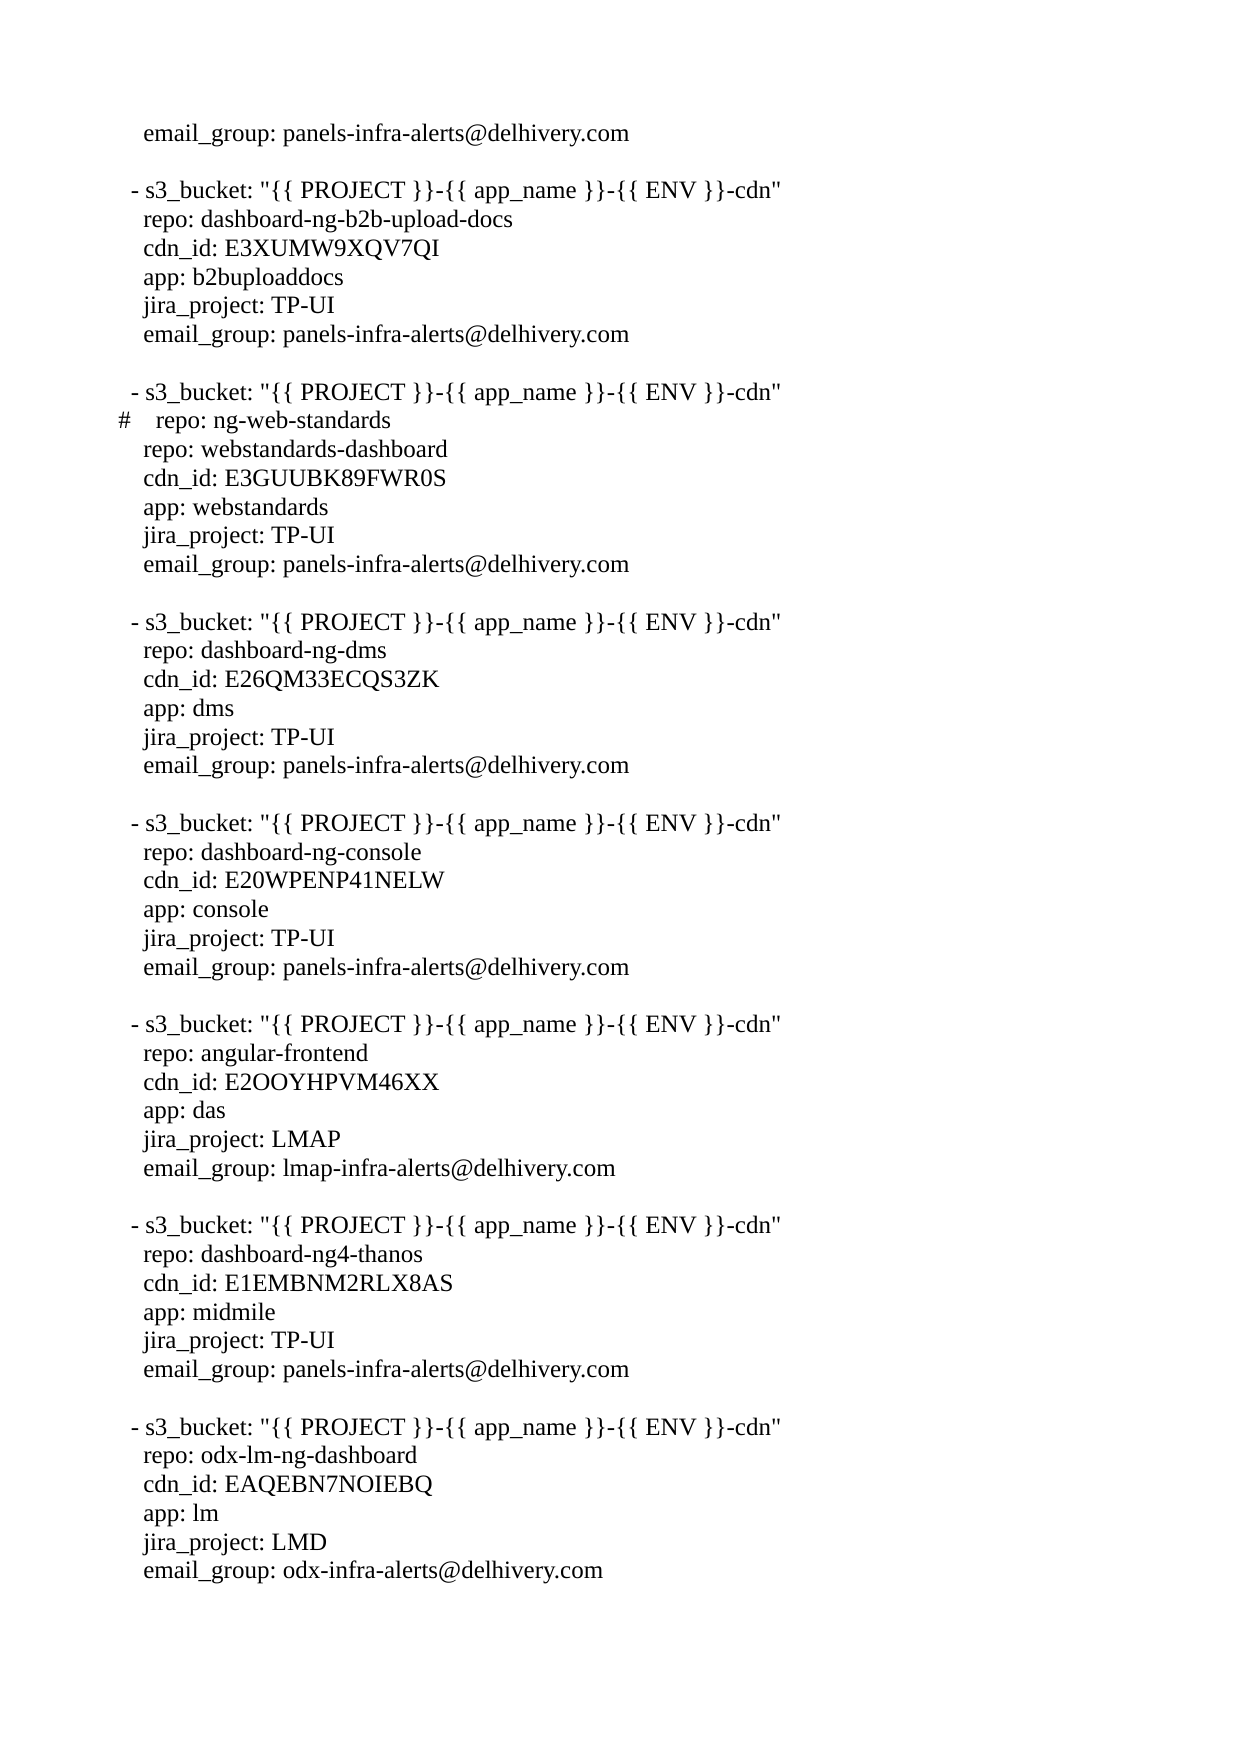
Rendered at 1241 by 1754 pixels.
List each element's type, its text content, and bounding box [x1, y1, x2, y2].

text jira_project: TP-UI [118, 291, 1122, 319]
text repo: odx-lm-ng-dashboard [118, 1441, 1122, 1469]
text - s3_bucket: "{{ PROJECT }}-{{ app_name }}-{{ ENV }}-cdn" [118, 808, 1122, 837]
text app: midmile [118, 1297, 1122, 1326]
text cdn_id: E3XUMW9XQV7QI [118, 233, 1122, 262]
text jira_project: TP-UI [118, 923, 1122, 952]
text app: b2buploaddocs [118, 262, 1122, 291]
text app: dms [118, 693, 1122, 722]
text email_group: panels-infra-alerts@delhivery.com [118, 118, 1122, 147]
text jira_project: LMD [118, 1527, 1122, 1556]
text jira_project: TP-UI [118, 1326, 1122, 1354]
text cdn_id: E1EMBNM2RLX8AS [118, 1268, 1122, 1297]
text app: das [118, 1096, 1122, 1124]
text app: lm [118, 1498, 1122, 1527]
text email_group: panels-infra-alerts@delhivery.com [118, 751, 1122, 779]
text cdn_id: E26QM33ECQS3ZK [118, 664, 1122, 693]
text repo: webstandards-dashboard [118, 434, 1122, 463]
text app: webstandards [118, 492, 1122, 521]
text cdn_id: E2OOYHPVM46XX [118, 1067, 1122, 1096]
text repo: dashboard-ng-console [118, 837, 1122, 866]
text email_group: panels-infra-alerts@delhivery.com [118, 952, 1122, 981]
text - s3_bucket: "{{ PROJECT }}-{{ app_name }}-{{ ENV }}-cdn" [118, 176, 1122, 204]
text jira_project: LMAP [118, 1124, 1122, 1153]
text repo: dashboard-ng-dms [118, 636, 1122, 664]
text cdn_id: EAQEBN7NOIEBQ [118, 1469, 1122, 1498]
text - s3_bucket: "{{ PROJECT }}-{{ app_name }}-{{ ENV }}-cdn" [118, 607, 1122, 636]
text email_group: lmap-infra-alerts@delhivery.com [118, 1153, 1122, 1182]
text jira_project: TP-UI [118, 722, 1122, 751]
text cdn_id: E3GUUBK89FWR0S [118, 463, 1122, 492]
text - s3_bucket: "{{ PROJECT }}-{{ app_name }}-{{ ENV }}-cdn" [118, 1009, 1122, 1038]
text app: console [118, 894, 1122, 923]
text # repo: ng-web-standards [118, 406, 1122, 434]
text - s3_bucket: "{{ PROJECT }}-{{ app_name }}-{{ ENV }}-cdn" [118, 377, 1122, 406]
text email_group: panels-infra-alerts@delhivery.com [118, 549, 1122, 578]
text cdn_id: E20WPENP41NELW [118, 866, 1122, 894]
text email_group: panels-infra-alerts@delhivery.com [118, 1354, 1122, 1383]
text repo: dashboard-ng4-thanos [118, 1239, 1122, 1268]
text repo: dashboard-ng-b2b-upload-docs [118, 204, 1122, 233]
text - s3_bucket: "{{ PROJECT }}-{{ app_name }}-{{ ENV }}-cdn" [118, 1211, 1122, 1239]
text - s3_bucket: "{{ PROJECT }}-{{ app_name }}-{{ ENV }}-cdn" [118, 1412, 1122, 1441]
text repo: angular-frontend [118, 1038, 1122, 1067]
text email_group: odx-infra-alerts@delhivery.com [118, 1556, 1122, 1584]
text email_group: panels-infra-alerts@delhivery.com [118, 319, 1122, 348]
text jira_project: TP-UI [118, 521, 1122, 549]
